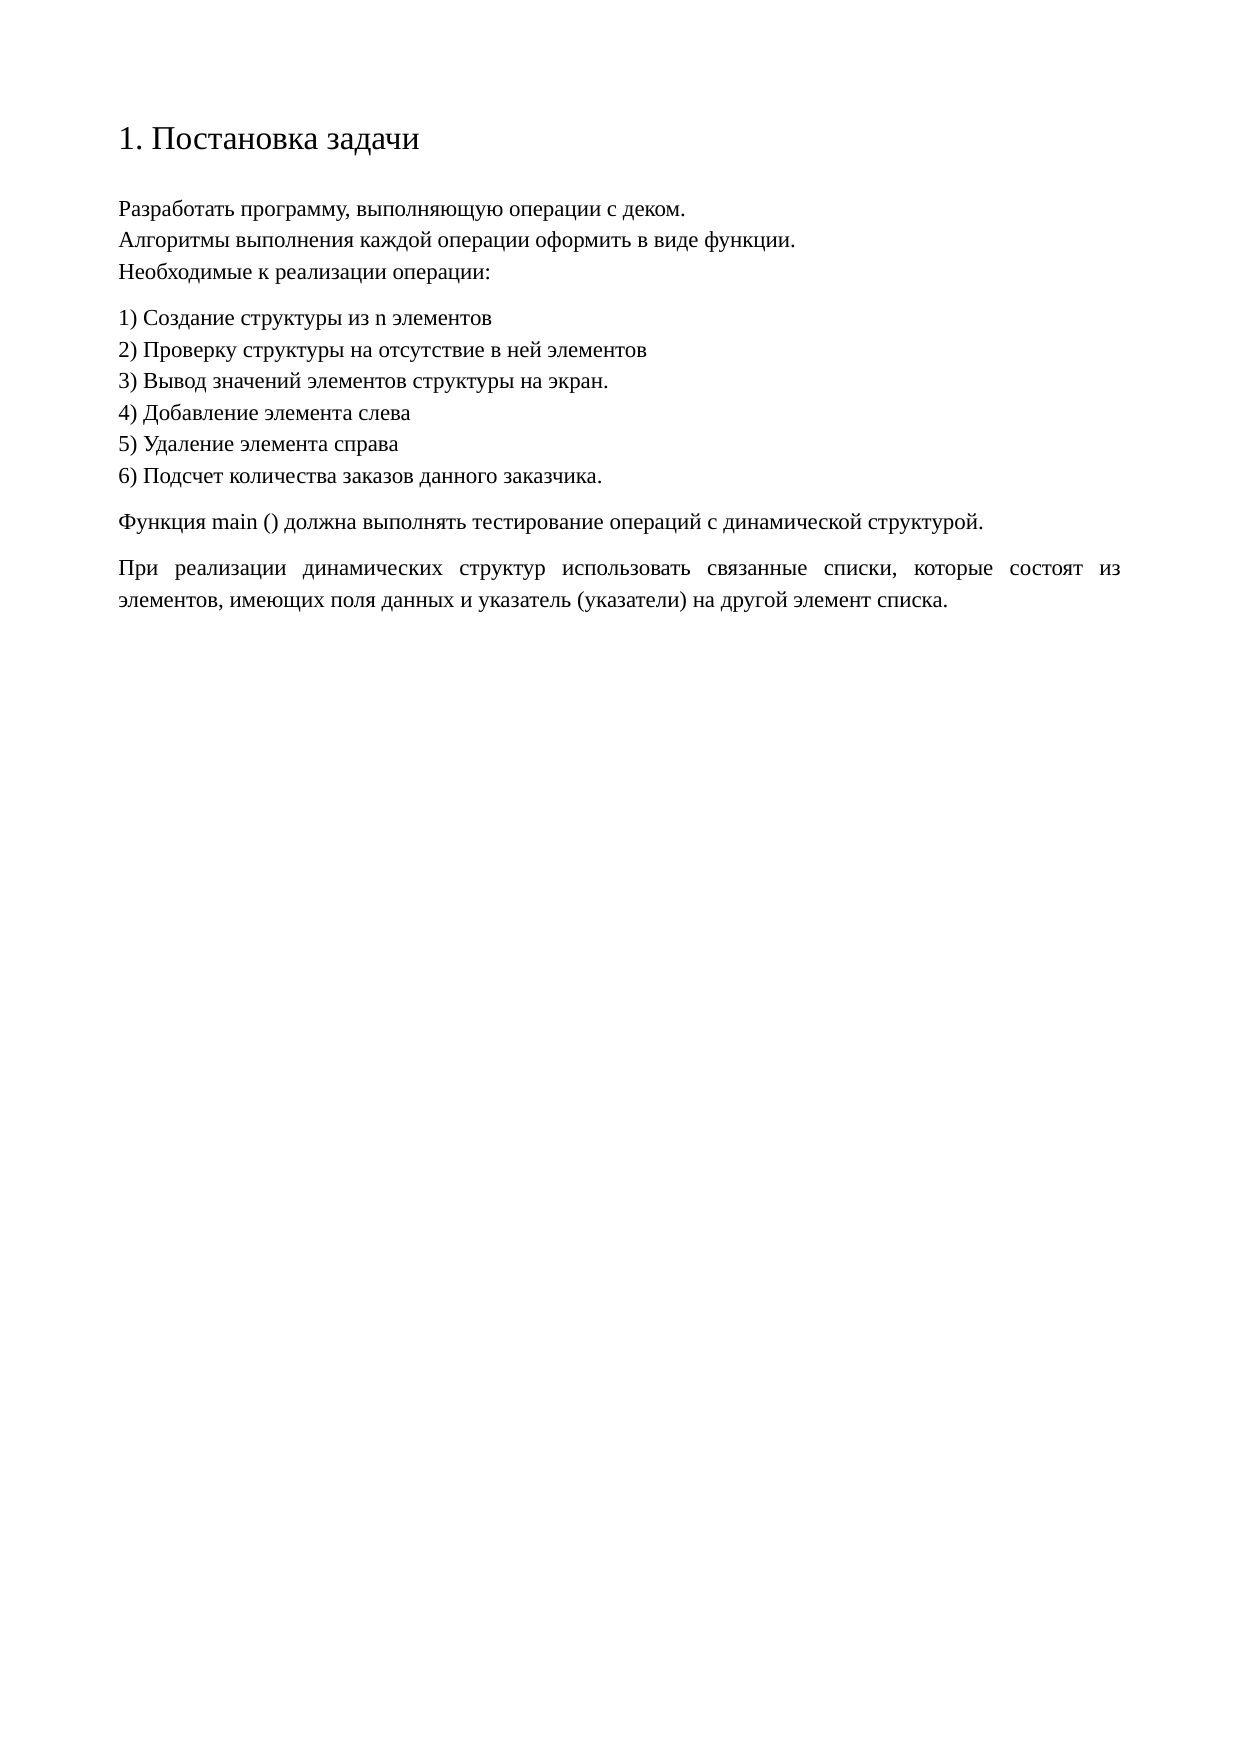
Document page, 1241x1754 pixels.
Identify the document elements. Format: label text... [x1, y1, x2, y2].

text Функция main () должна выполнять тестирование операций с динамической структурой. [118, 508, 1122, 534]
text Разработать программу, выполняющую операции с деком. Алгоритмы выполнения каждой операции оформить в виде функции. Необходимые к реализации операции: [118, 195, 1122, 284]
text 1. Постановка задачи [118, 118, 1122, 156]
text При реализации динамических структур использовать связанные списки, которые состоят из элементов, имеющих поля данных и указатель (указатели) на другой элемент списка. [118, 554, 1122, 612]
text 1) Создание структуры из n элементов 2) Проверку структуры на отсутствие в ней элементов 3) Вывод значений элементов структуры на экран. 4) Добавление элемента слева 5) Удаление элемента справа 6) Подсчет количества заказов данного заказчика. [118, 304, 1122, 488]
